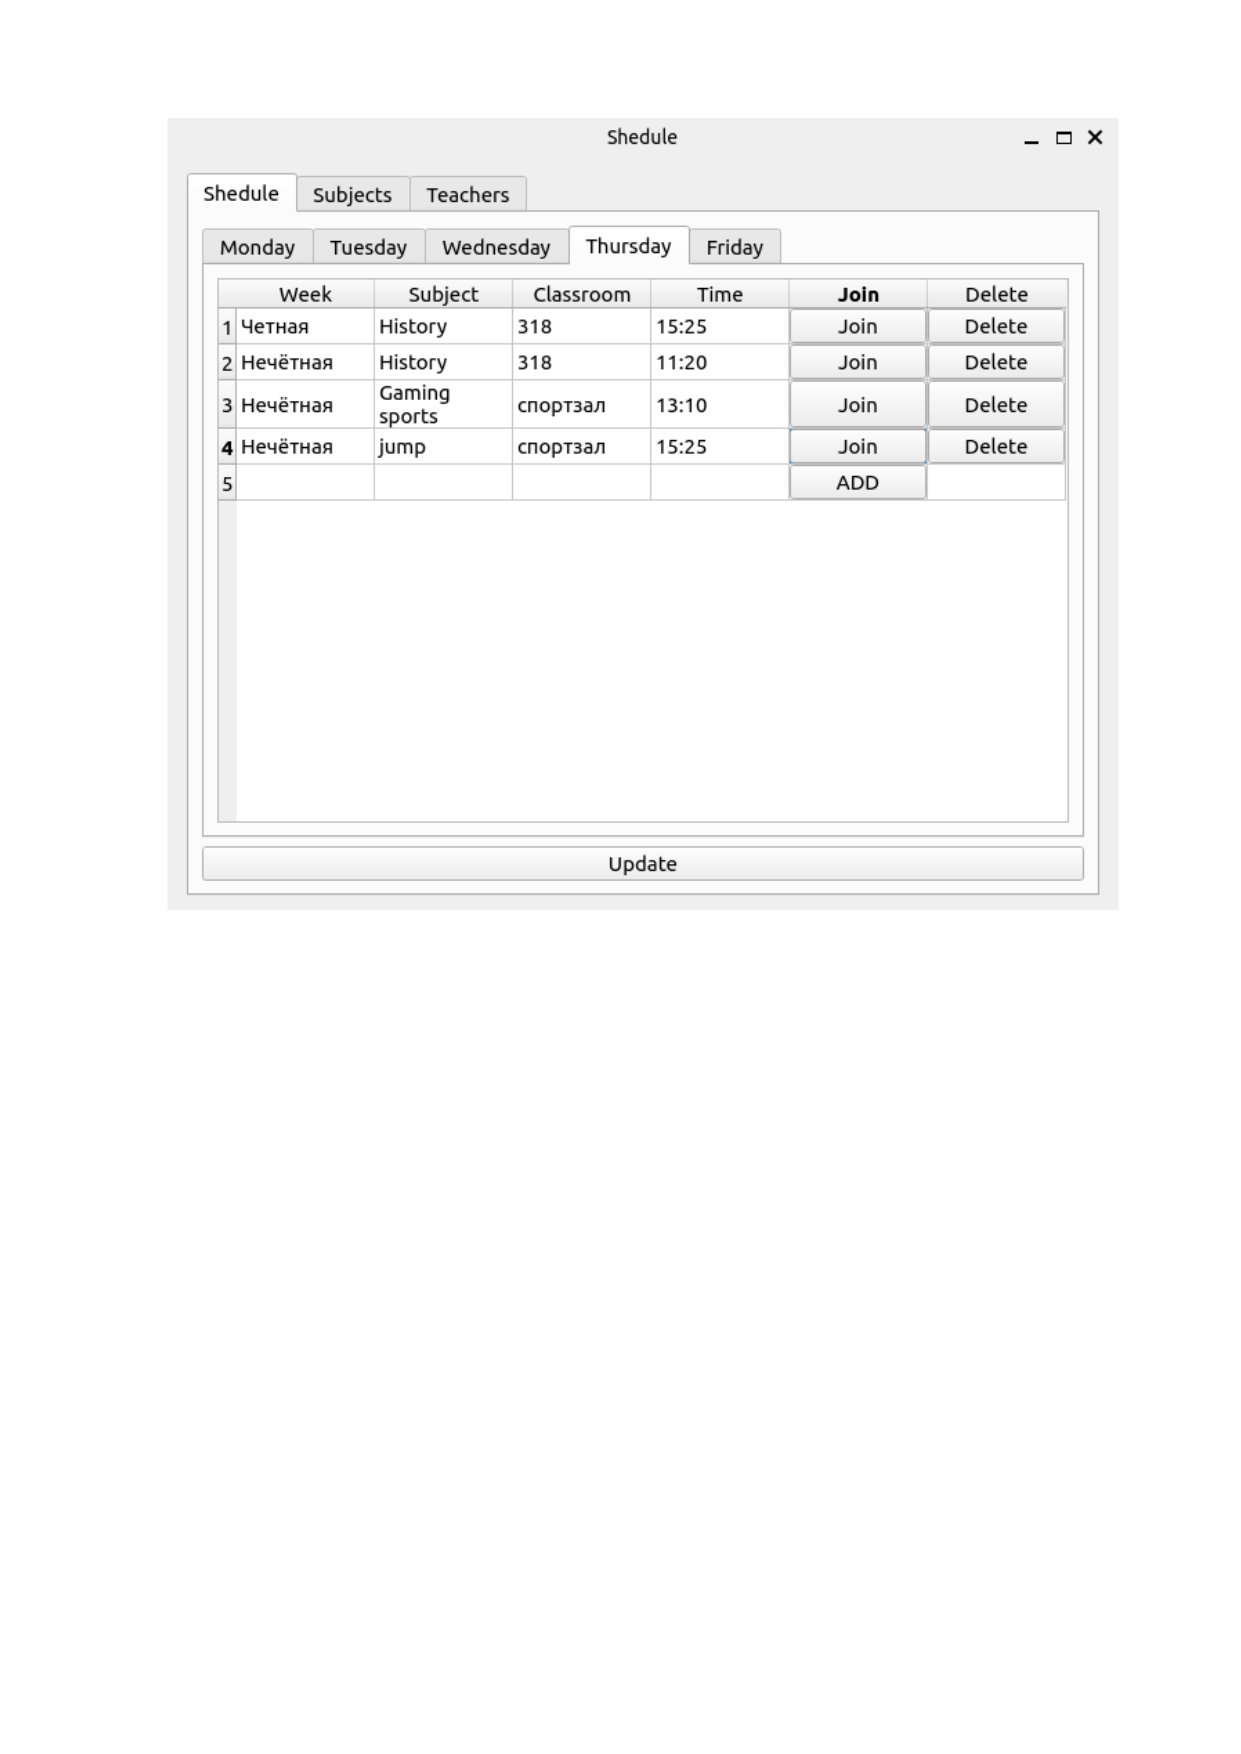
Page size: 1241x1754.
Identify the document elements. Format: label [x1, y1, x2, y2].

picture [118, 118, 1123, 910]
